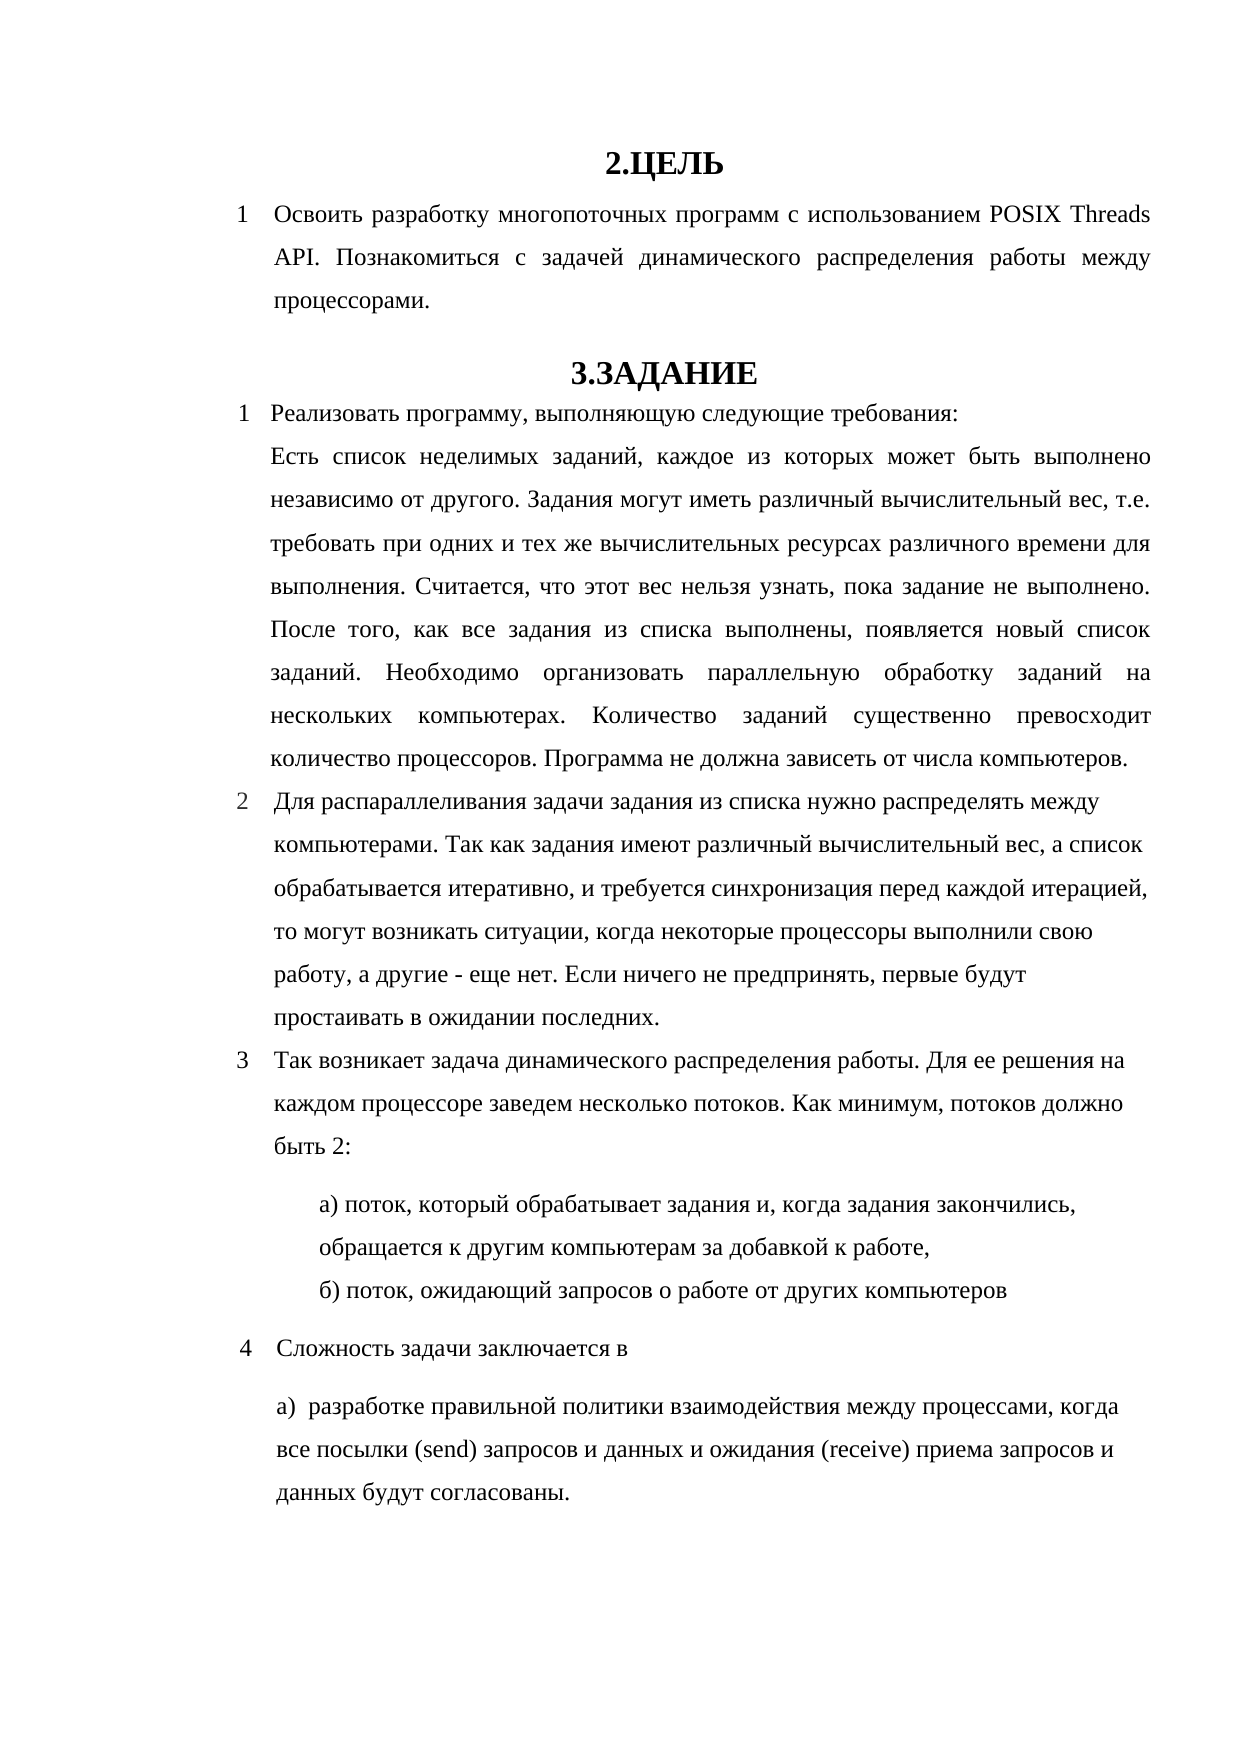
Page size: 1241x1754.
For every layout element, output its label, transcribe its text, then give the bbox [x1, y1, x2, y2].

list Сложность задачи заключается в [239, 1333, 1152, 1362]
text Есть список неделимых заданий, каждое из которых может быть выполнено независимо от другого. Задания могут иметь различный вычислительный вес, т.е. требовать при одних и тех же вычислительных ресурсах различного времени для выполнения. Считается, что этот вес нельзя узнать, пока задание не выполнено. После того, как все задания из списка выполнены, появляется новый список заданий. Необходимо организовать параллельную обработку заданий на нескольких компьютерах. Количество заданий существенно превосходит количество процессоров. Программа не должна зависеть от числа компьютеров. [238, 441, 1152, 772]
list Освоить разработку многопоточных программ с использованием POSIX Threads API. Познакомиться с задачей динамического распределения работы между процессорами. [236, 199, 1152, 314]
list Так возникает задача динамического распределения работы. Для ее решения на каждом процессоре заведем несколько потоков. Как минимум, потоков должно быть 2: [236, 1045, 1152, 1160]
text 1 Реализовать программу, выполняющую следующие требования: [238, 398, 1152, 427]
subtitle ЗАДАНИЕ [177, 354, 1152, 392]
subtitle ЦЕЛЬ [177, 143, 1152, 181]
list Для распараллеливания задачи задания из списка нужно распределять между компьютерами. Так как задания имеют различный вычислительный вес, а список обрабатывается итеративно, и требуется синхронизация перед каждой итерацией, то могут возникать ситуации, когда некоторые процессоры выполнили свою работу, а другие - еще нет. Если ничего не предпринять, первые будут простаивать в ожидании последних. [236, 786, 1152, 1031]
list а) поток, который обрабатывает задания и, когда задания закончились, обращается к другим компьютерам за добавкой к работе, б) поток, ожидающий запросов о работе от других компьютеров [282, 1189, 1152, 1304]
list а) разработке правильной политики взаимодействия между процессами, когда все посылки (send) запросов и данных и ожидания (receive) приема запросов и данных будут согласованы. [239, 1391, 1152, 1506]
